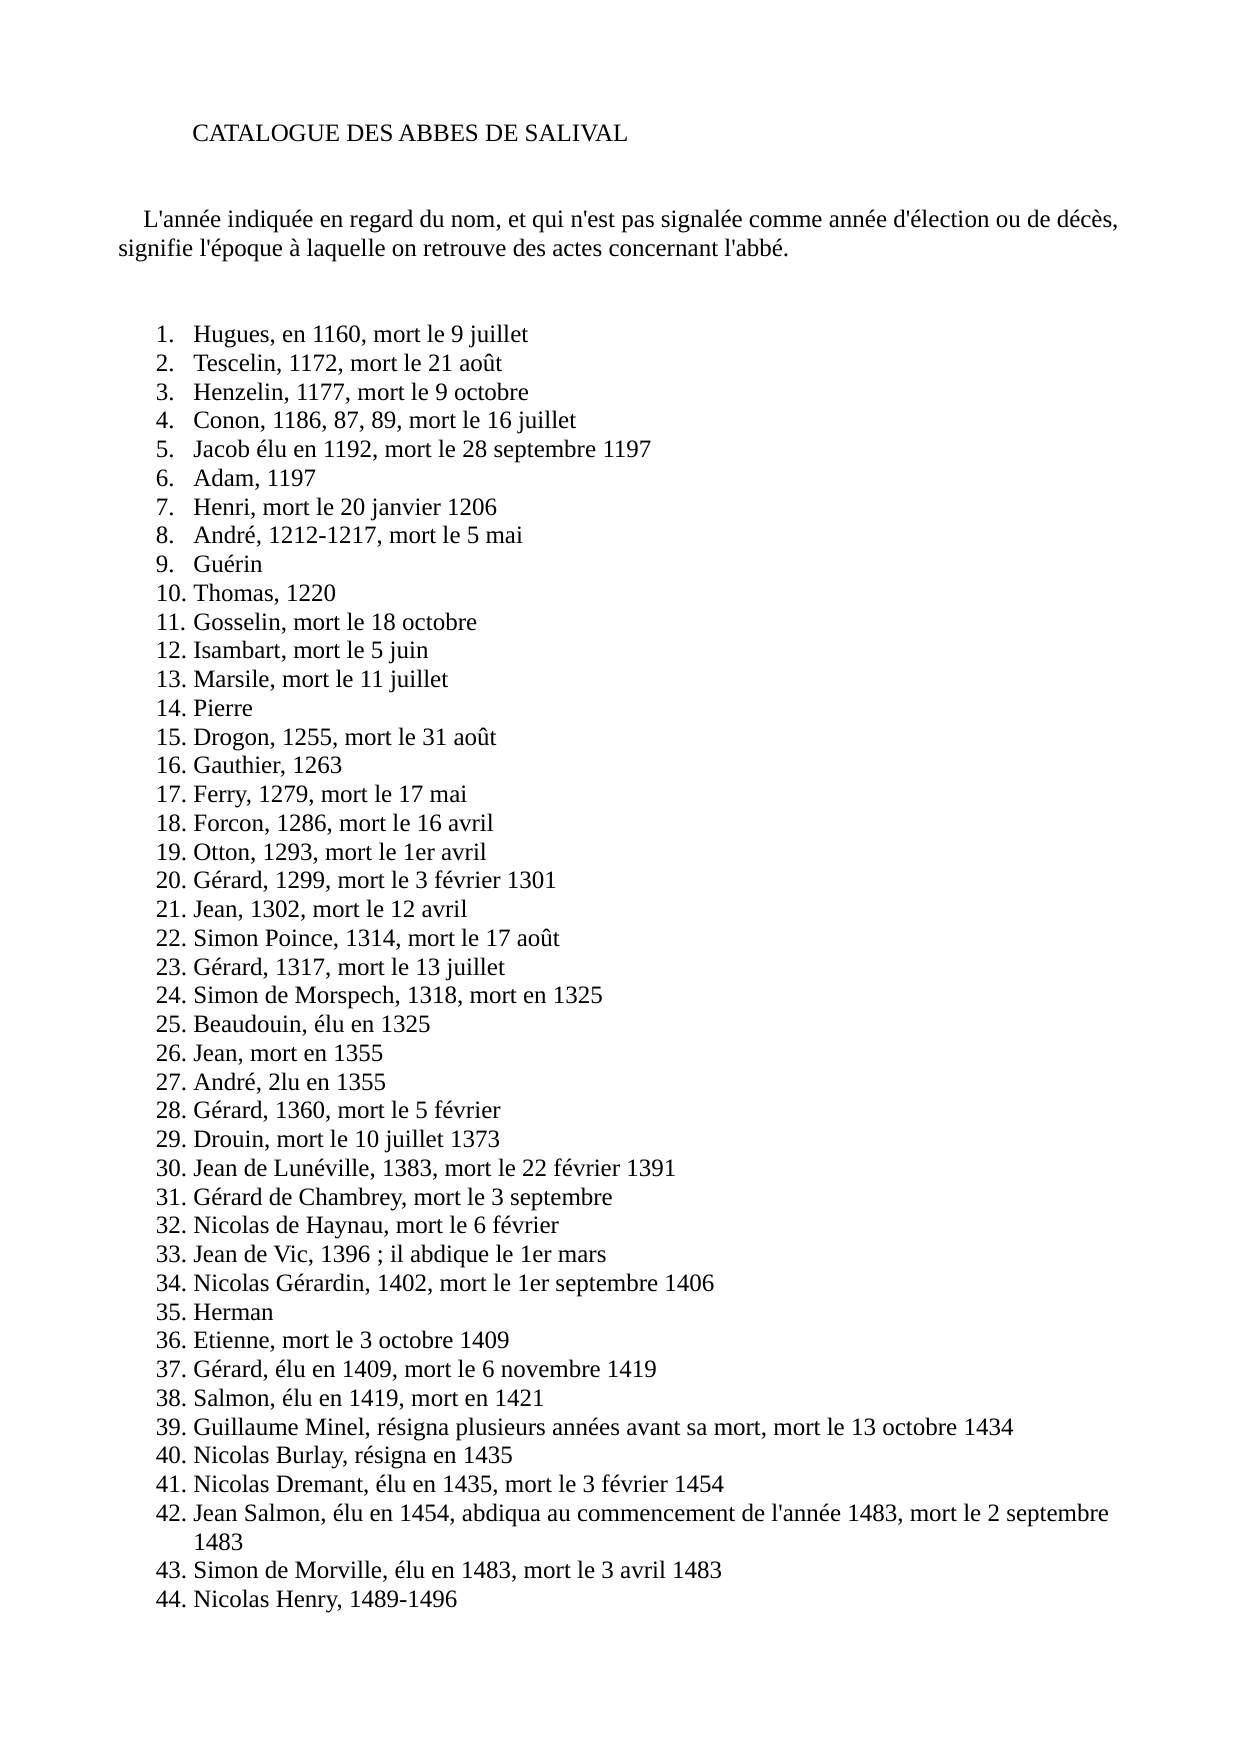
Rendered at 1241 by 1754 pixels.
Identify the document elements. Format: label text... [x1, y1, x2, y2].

list Gérard de Chambrey, mort le 3 septembre [156, 1182, 1122, 1211]
list Jean de Lunéville, 1383, mort le 22 février 1391 [156, 1153, 1122, 1182]
list Drouin, mort le 10 juillet 1373 [156, 1124, 1122, 1153]
list Jean de Vic, 1396 ; il abdique le 1er mars [156, 1239, 1122, 1268]
list André, 2lu en 1355 [156, 1067, 1122, 1096]
list Pierre [156, 693, 1122, 722]
text CATALOGUE DES ABBES DE SALIVAL [118, 118, 1122, 147]
list Beaudouin, élu en 1325 [156, 1009, 1122, 1038]
list Jacob élu en 1192, mort le 28 septembre 1197 [156, 434, 1122, 463]
list Guérin [156, 549, 1122, 578]
list Nicolas Dremant, élu en 1435, mort le 3 février 1454 [156, 1469, 1122, 1498]
list Gérard, élu en 1409, mort le 6 novembre 1419 [156, 1354, 1122, 1383]
list Tescelin, 1172, mort le 21 août [156, 348, 1122, 377]
list Marsile, mort le 11 juillet [156, 664, 1122, 693]
list Gosselin, mort le 18 octobre [156, 607, 1122, 636]
list Simon de Morville, élu en 1483, mort le 3 avril 1483 [156, 1556, 1122, 1584]
list Drogon, 1255, mort le 31 août [156, 722, 1122, 751]
list Gauthier, 1263 [156, 751, 1122, 779]
list Simon de Morspech, 1318, mort en 1325 [156, 981, 1122, 1009]
list Herman [156, 1297, 1122, 1326]
list Gérard, 1360, mort le 5 février [156, 1096, 1122, 1124]
list Nicolas de Haynau, mort le 6 février [156, 1211, 1122, 1239]
list Simon Poince, 1314, mort le 17 août [156, 923, 1122, 952]
list Forcon, 1286, mort le 16 avril [156, 808, 1122, 837]
text L'année indiquée en regard du nom, et qui n'est pas signalée comme année d'élection ou de décès, signifie l'époque à laquelle on retrouve des actes concernant l'abbé. [118, 204, 1122, 262]
list Guillaume Minel, résigna plusieurs années avant sa mort, mort le 13 octobre 1434 [156, 1412, 1122, 1441]
list Nicolas Gérardin, 1402, mort le 1er septembre 1406 [156, 1268, 1122, 1297]
list Otton, 1293, mort le 1er avril [156, 837, 1122, 866]
list Isambart, mort le 5 juin [156, 636, 1122, 664]
list Gérard, 1317, mort le 13 juillet [156, 952, 1122, 981]
list Hugues, en 1160, mort le 9 juillet [156, 319, 1122, 348]
list Jean Salmon, élu en 1454, abdiqua au commencement de l'année 1483, mort le 2 septembre 1483 [156, 1498, 1122, 1556]
list Nicolas Henry, 1489-1496 [156, 1584, 1122, 1613]
list Conon, 1186, 87, 89, mort le 16 juillet [156, 406, 1122, 434]
list Ferry, 1279, mort le 17 mai [156, 779, 1122, 808]
list Jean, 1302, mort le 12 avril [156, 894, 1122, 923]
list Adam, 1197 [156, 463, 1122, 492]
list Etienne, mort le 3 octobre 1409 [156, 1326, 1122, 1354]
list Jean, mort en 1355 [156, 1038, 1122, 1067]
list Thomas, 1220 [156, 578, 1122, 607]
list Nicolas Burlay, résigna en 1435 [156, 1441, 1122, 1469]
list André, 1212-1217, mort le 5 mai [156, 521, 1122, 549]
list Salmon, élu en 1419, mort en 1421 [156, 1383, 1122, 1412]
list Henri, mort le 20 janvier 1206 [156, 492, 1122, 521]
list Henzelin, 1177, mort le 9 octobre [156, 377, 1122, 406]
list Gérard, 1299, mort le 3 février 1301 [156, 866, 1122, 894]
